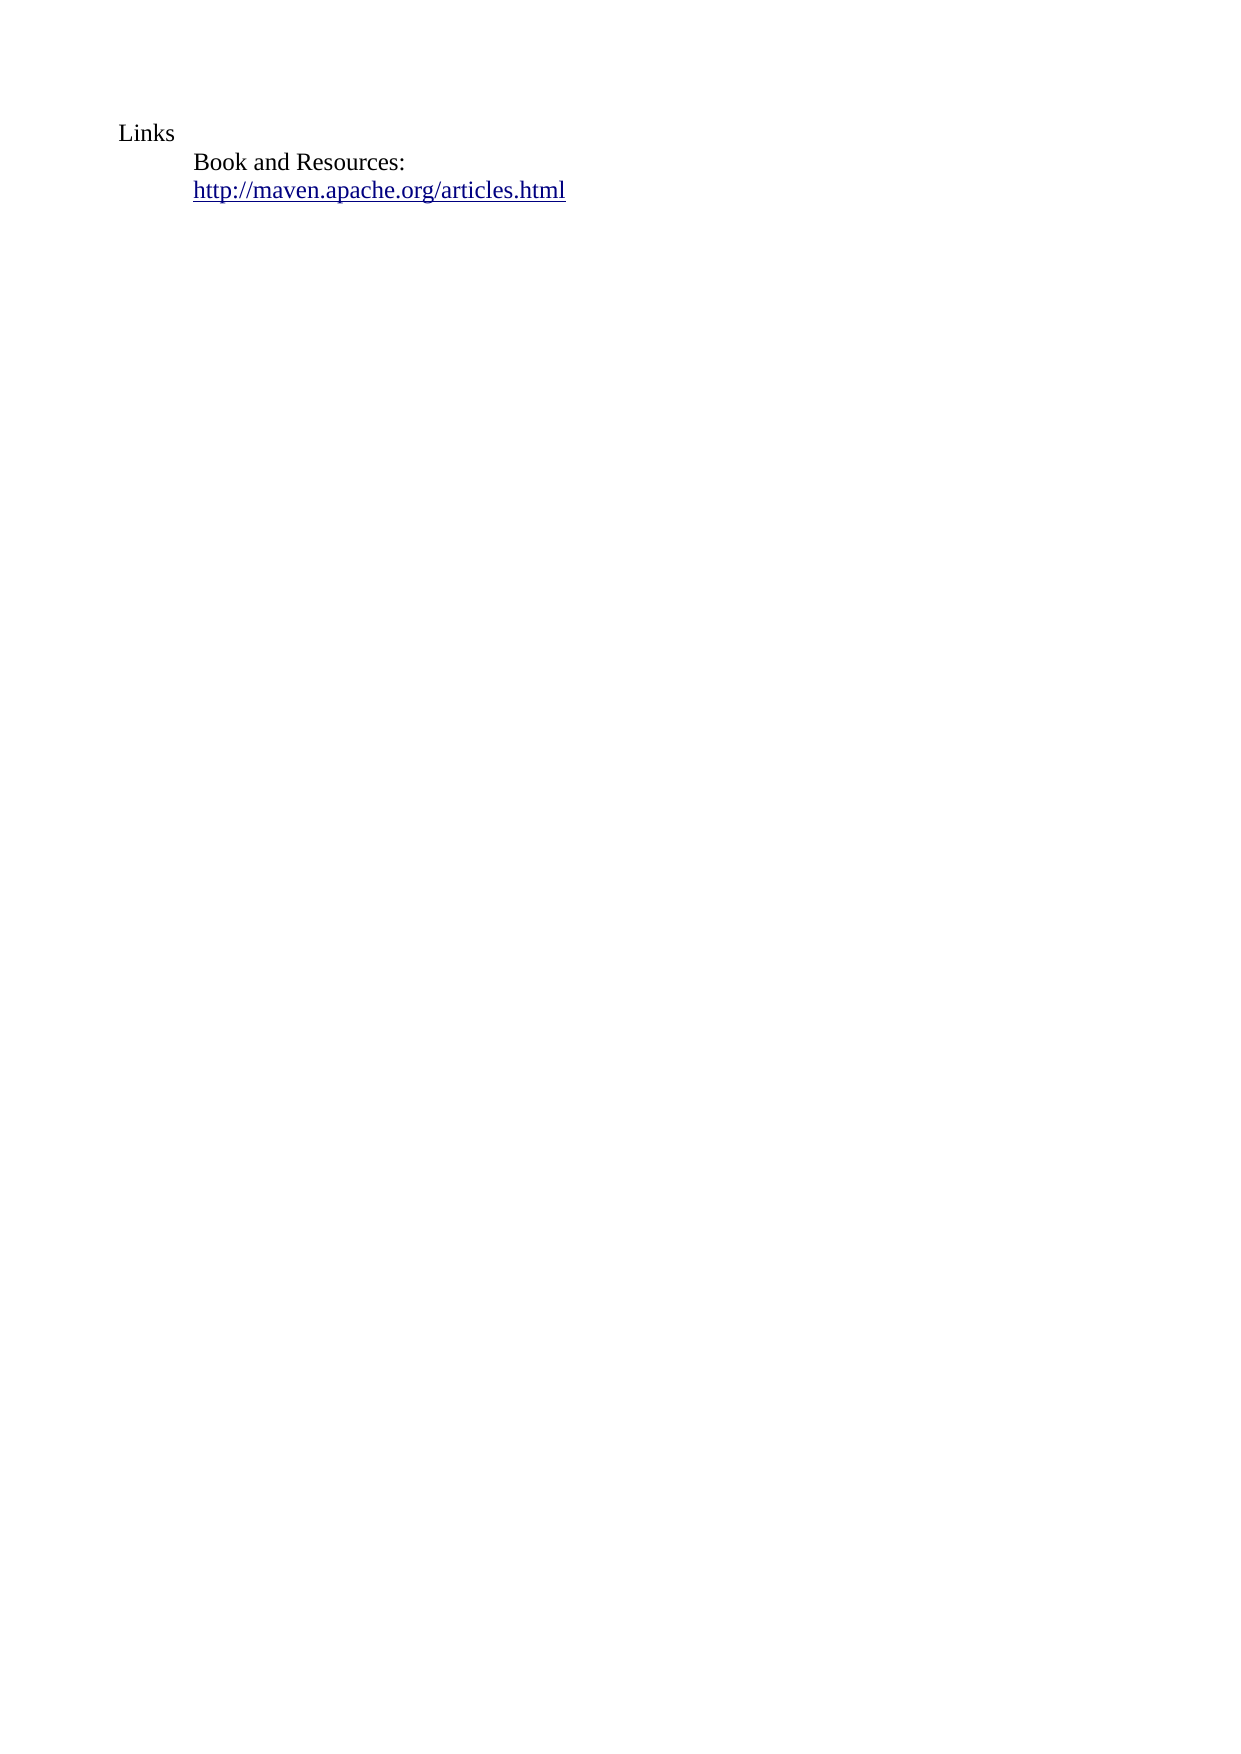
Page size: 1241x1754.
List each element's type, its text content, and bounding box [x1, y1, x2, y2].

text Links [118, 118, 1122, 147]
list http://maven.apache.org/articles.html [156, 176, 1122, 204]
list Book and Resources: [156, 147, 1122, 176]
